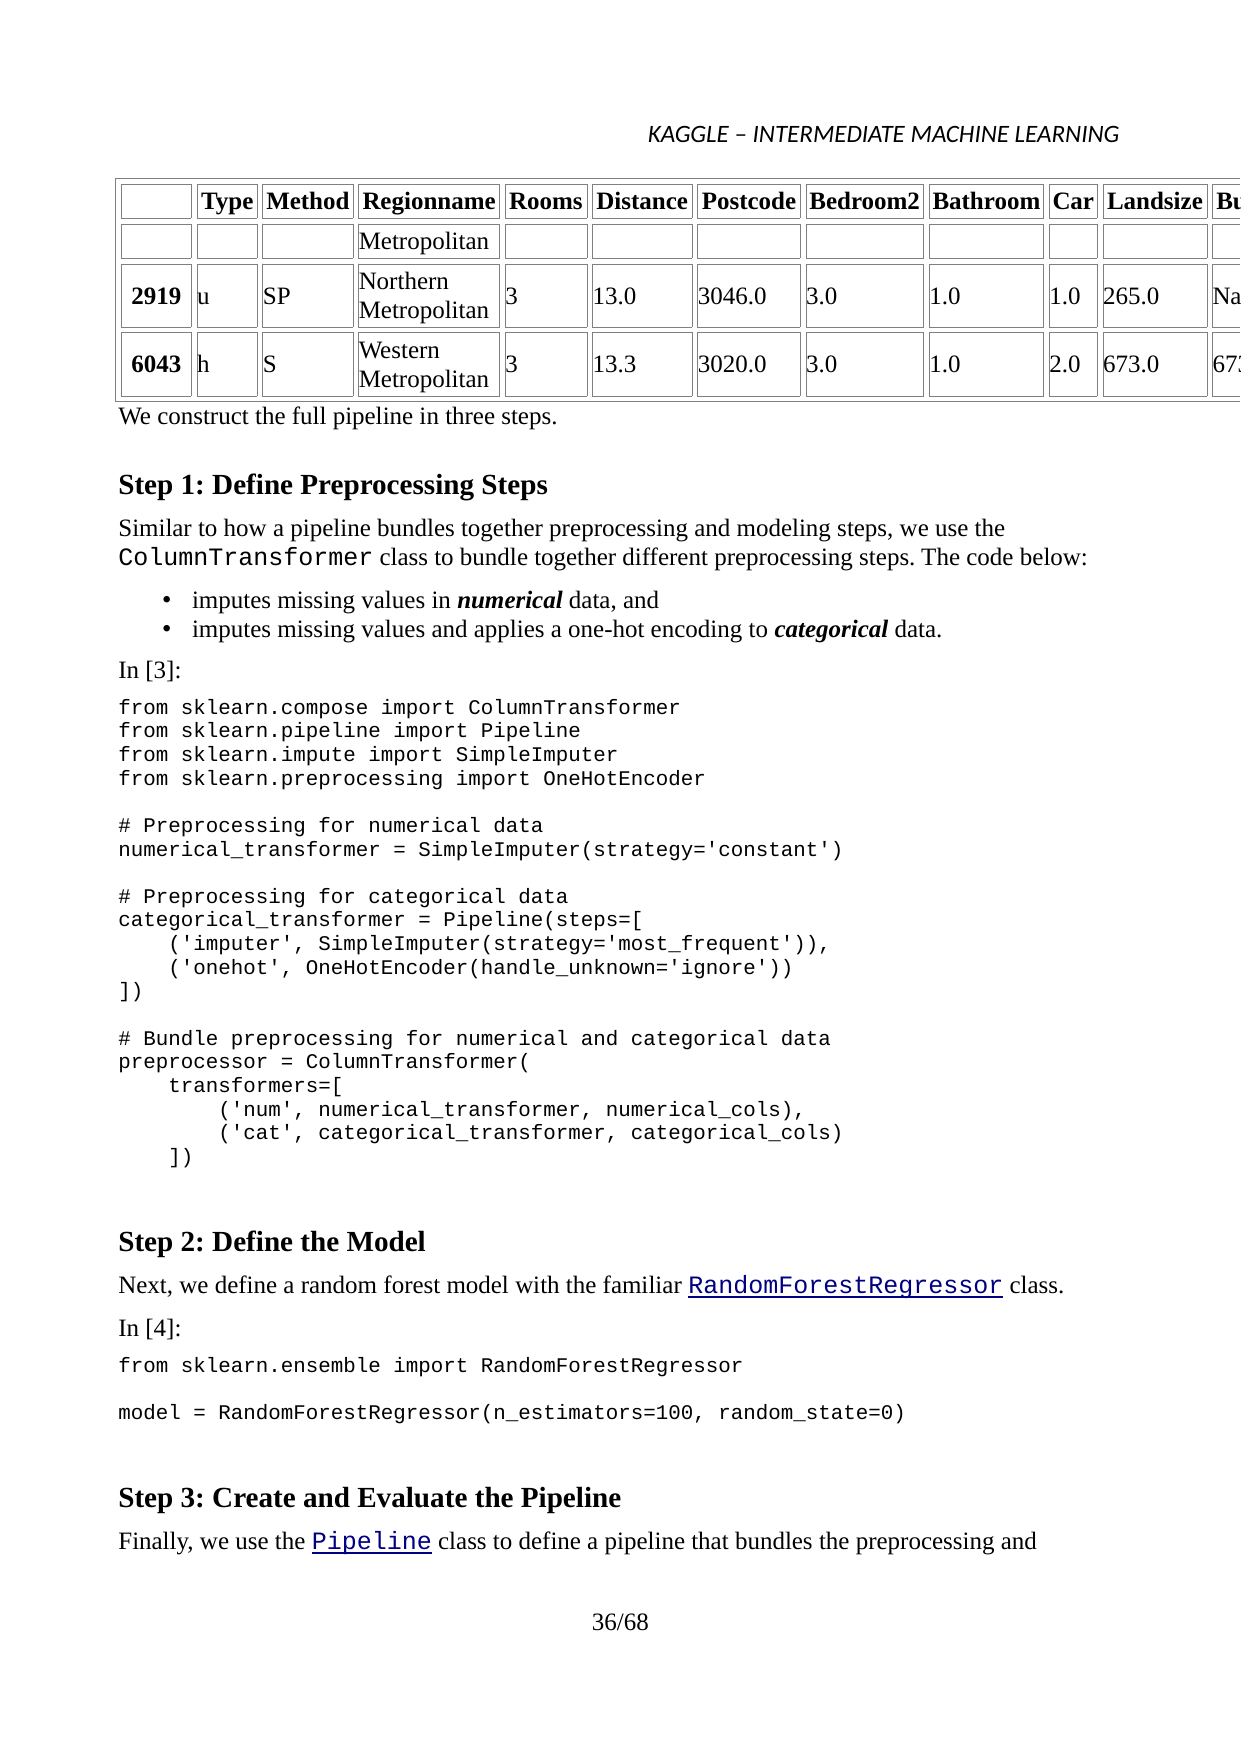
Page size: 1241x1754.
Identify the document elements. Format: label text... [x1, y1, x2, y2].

table_cell [194, 218, 260, 258]
list imputes missing values and applies a one-hot encoding to categorical data. [162, 614, 1122, 643]
table_cell S [260, 327, 356, 396]
text Finally, we use the Pipeline class to define a pipeline that bundles the preprocessing and [118, 1526, 1122, 1557]
table_header Bedroom2 [803, 179, 926, 218]
table_cell 265.0 [1100, 258, 1209, 327]
table_cell [118, 218, 194, 258]
table_cell 6043 [118, 327, 194, 396]
subtitle Step 3: Create and Evaluate the Pipeline [118, 1480, 1122, 1514]
text We construct the full pipeline in three steps. [118, 402, 1122, 430]
table_header Bathroom [926, 179, 1046, 218]
table_cell 673.0 [1209, 327, 1240, 396]
table_cell [926, 218, 1046, 258]
table_cell [589, 218, 695, 258]
table_cell [803, 218, 926, 258]
table_header Type [194, 179, 260, 218]
text ('cat', categorical_transformer, categorical_cols) [118, 1122, 1122, 1146]
table_cell Metropolitan [356, 218, 502, 258]
text # Preprocessing for numerical data [118, 815, 1122, 838]
text model = RandomForestRegressor(n_estimators=100, random_state=0) [118, 1402, 1122, 1426]
table_cell 1.0 [926, 258, 1046, 327]
table_cell 3 [502, 327, 589, 396]
table_cell NaN [1209, 218, 1240, 258]
text ]) [118, 980, 1122, 1004]
subtitle Step 2: Define the Model [118, 1224, 1122, 1258]
text preprocessor = ColumnTransformer( [118, 1051, 1122, 1075]
text In [4]: [118, 1313, 1122, 1342]
table_header Regionname [356, 179, 502, 218]
text from sklearn.pipeline import Pipeline [118, 720, 1122, 744]
text from sklearn.preprocessing import OneHotEncoder [118, 768, 1122, 791]
table_header [118, 179, 194, 218]
text numerical_transformer = SimpleImputer(strategy='constant') [118, 838, 1122, 862]
text Next, we define a random forest model with the familiar RandomForestRegressor class. [118, 1270, 1122, 1301]
table_header Distance [589, 179, 695, 218]
table_cell 3046.0 [695, 258, 803, 327]
table_cell 1.0 [1046, 258, 1100, 327]
list imputes missing values in numerical data, and [162, 585, 1122, 614]
table_cell 3 [502, 258, 589, 327]
table_header Car [1046, 179, 1100, 218]
table_cell h [194, 327, 260, 396]
table_cell 3020.0 [695, 327, 803, 396]
table_header BuildingArea [1209, 179, 1240, 218]
text ('num', numerical_transformer, numerical_cols), [118, 1099, 1122, 1122]
table_cell 13.0 [589, 258, 695, 327]
table_cell NaN [1209, 258, 1240, 327]
text # Bundle preprocessing for numerical and categorical data [118, 1028, 1122, 1051]
text In [3]: [118, 655, 1122, 684]
table_cell NaN [1213, 225, 1240, 258]
table_cell 673.0 [1213, 333, 1240, 396]
table_cell [502, 218, 589, 258]
text ('imputer', SimpleImputer(strategy='most_frequent')), [118, 933, 1122, 957]
table_cell 2.0 [1046, 327, 1100, 396]
table_cell 673.0 [1100, 327, 1209, 396]
text from sklearn.compose import ColumnTransformer [118, 697, 1122, 720]
table_cell [1046, 218, 1100, 258]
table_header Rooms [502, 179, 589, 218]
text ('onehot', OneHotEncoder(handle_unknown='ignore')) [118, 957, 1122, 980]
text transformers=[ [118, 1075, 1122, 1099]
table_header [122, 185, 191, 218]
text Similar to how a pipeline bundles together preprocessing and modeling steps, we use the ColumnTransformer class to bundle together different preprocessing steps. The code below: [118, 513, 1122, 573]
table_cell 13.3 [589, 327, 695, 396]
text ]) [118, 1146, 1122, 1169]
table_cell SP [260, 258, 356, 327]
table_cell 3.0 [803, 327, 926, 396]
table_header Landsize [1100, 179, 1209, 218]
table_cell u [194, 258, 260, 327]
table_cell Northern Metropolitan [356, 258, 502, 327]
table_header BuildingArea [1213, 185, 1240, 218]
table_cell 3.0 [803, 258, 926, 327]
table_cell 1.0 [926, 327, 1046, 396]
table_header Postcode [695, 179, 803, 218]
table_cell NaN [1213, 265, 1240, 327]
text from sklearn.ensemble import RandomForestRegressor [118, 1355, 1122, 1378]
text from sklearn.impute import SimpleImputer [118, 744, 1122, 768]
subtitle Step 1: Define Preprocessing Steps [118, 467, 1122, 501]
text categorical_transformer = Pipeline(steps=[ [118, 909, 1122, 933]
table_cell [1100, 218, 1209, 258]
table_cell [695, 218, 803, 258]
table_cell [260, 218, 356, 258]
text # Preprocessing for categorical data [118, 886, 1122, 909]
table_cell Western Metropolitan [356, 327, 502, 396]
table_cell 2919 [118, 258, 194, 327]
table_header Method [260, 179, 356, 218]
